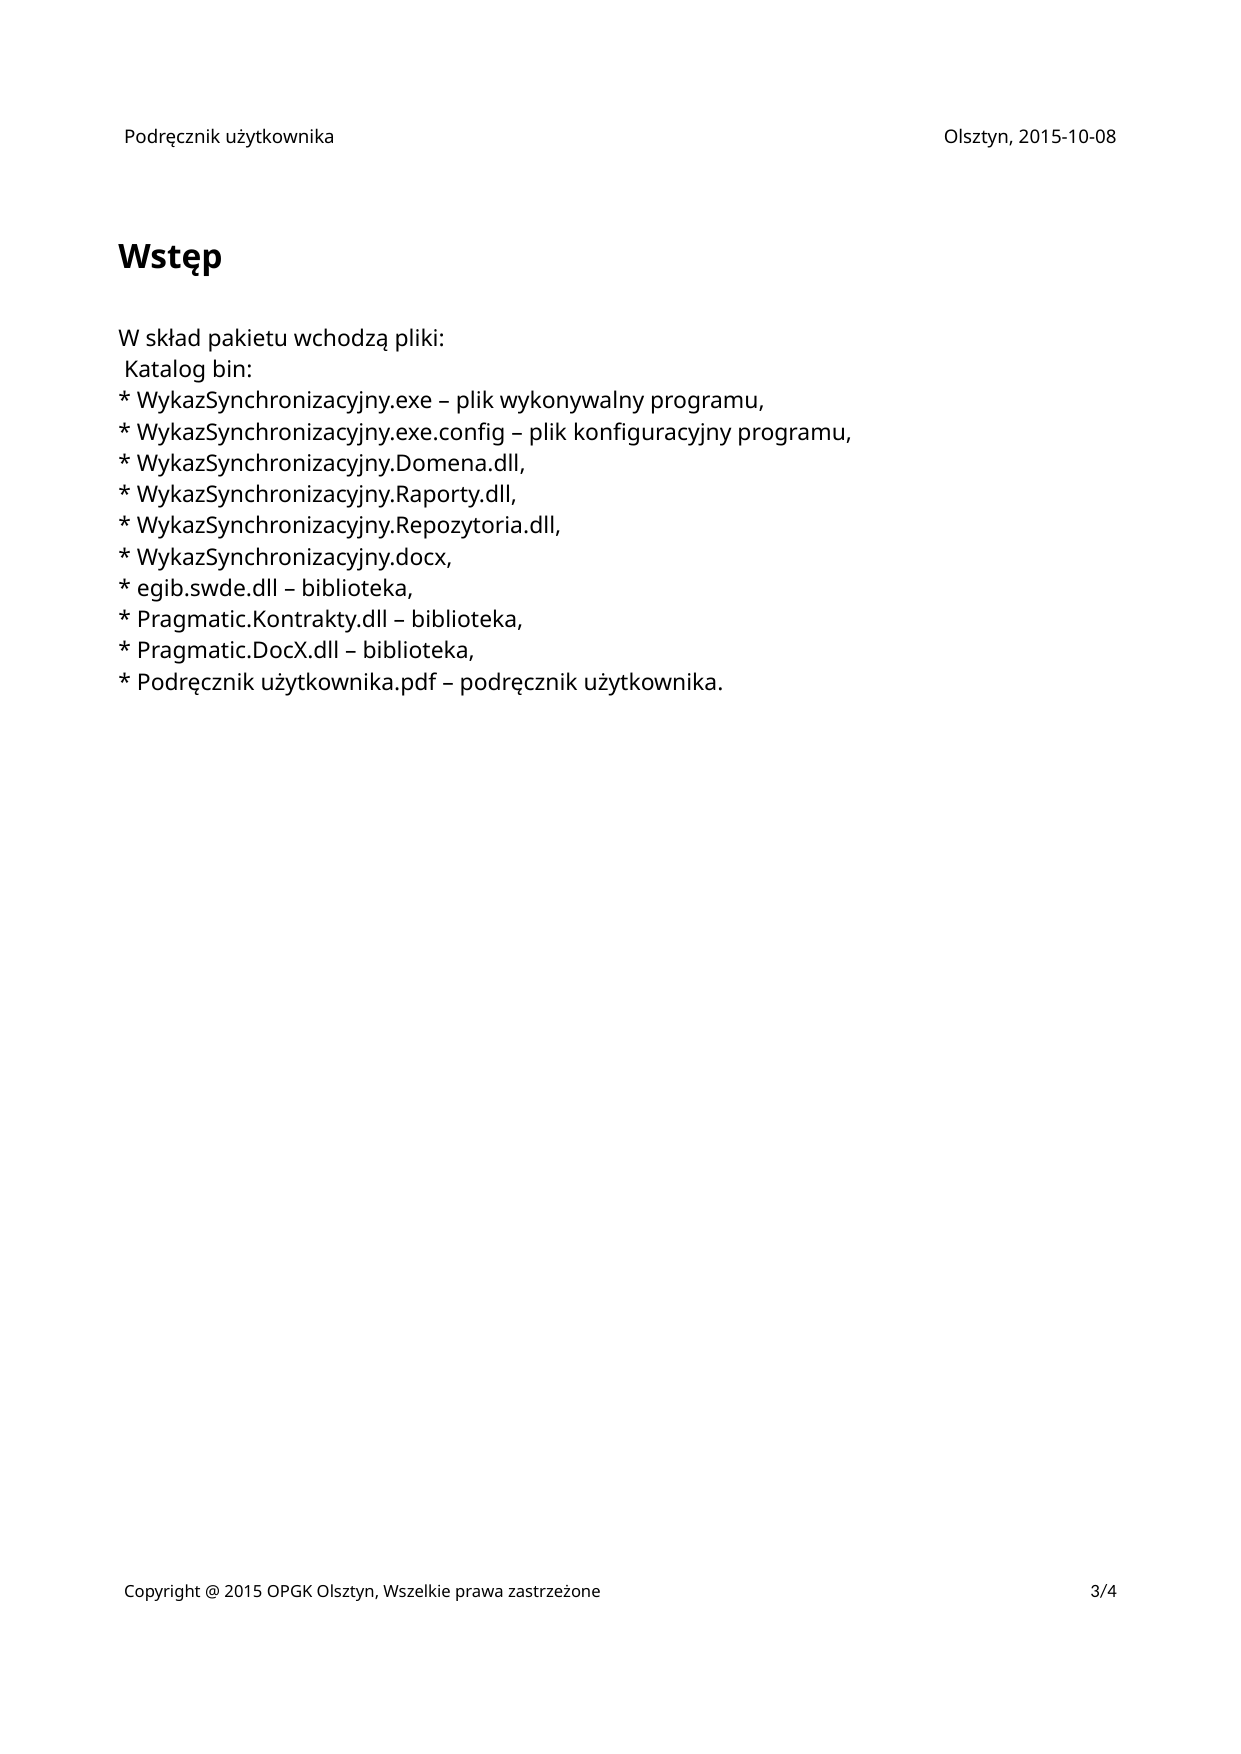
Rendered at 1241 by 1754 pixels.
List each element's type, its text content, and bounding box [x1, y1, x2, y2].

text * WykazSynchronizacyjny.Raporty.dll, [118, 478, 1122, 509]
text * WykazSynchronizacyjny.Repozytoria.dll, [118, 509, 1122, 541]
text * Pragmatic.Kontrakty.dll – biblioteka, [118, 603, 1122, 634]
subtitle Wstęp [118, 232, 1122, 278]
text W skład pakietu wchodzą pliki: [118, 322, 1122, 353]
text * egib.swde.dll – biblioteka, [118, 572, 1122, 603]
text * WykazSynchronizacyjny.Domena.dll, [118, 447, 1122, 478]
text * WykazSynchronizacyjny.docx, [118, 541, 1122, 572]
text * Podręcznik użytkownika.pdf – podręcznik użytkownika. [118, 666, 1122, 697]
text * Pragmatic.DocX.dll – biblioteka, [118, 634, 1122, 666]
text * WykazSynchronizacyjny.exe – plik wykonywalny programu, [118, 384, 1122, 416]
text Katalog bin: [118, 353, 1122, 384]
text * WykazSynchronizacyjny.exe.config – plik konfiguracyjny programu, [118, 416, 1122, 447]
